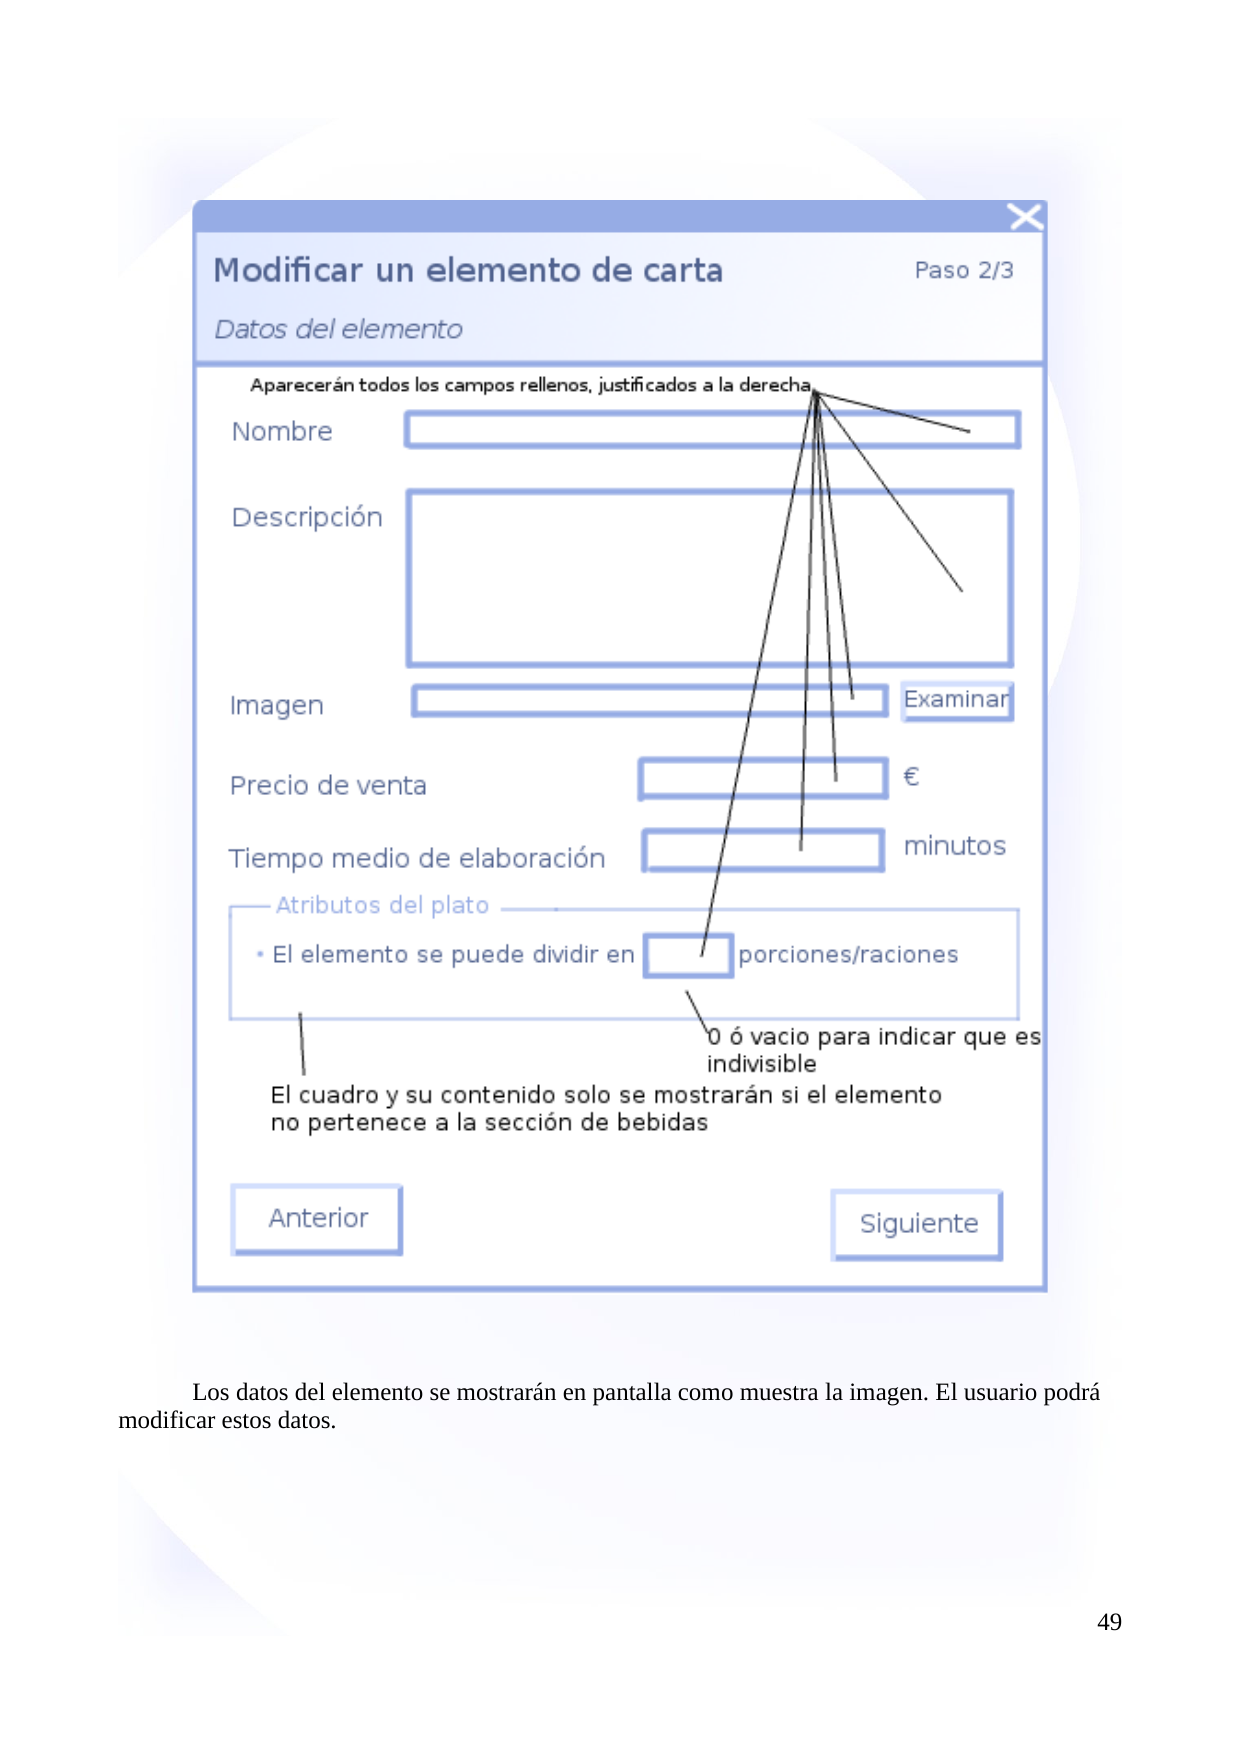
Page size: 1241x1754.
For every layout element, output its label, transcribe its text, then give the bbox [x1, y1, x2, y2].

picture [118, 118, 1122, 1377]
picture [118, 1434, 1122, 1636]
text Los datos del elemento se mostrarán en pantalla como muestra la imagen. El usuario podrá modificar estos datos. [118, 1377, 1122, 1434]
